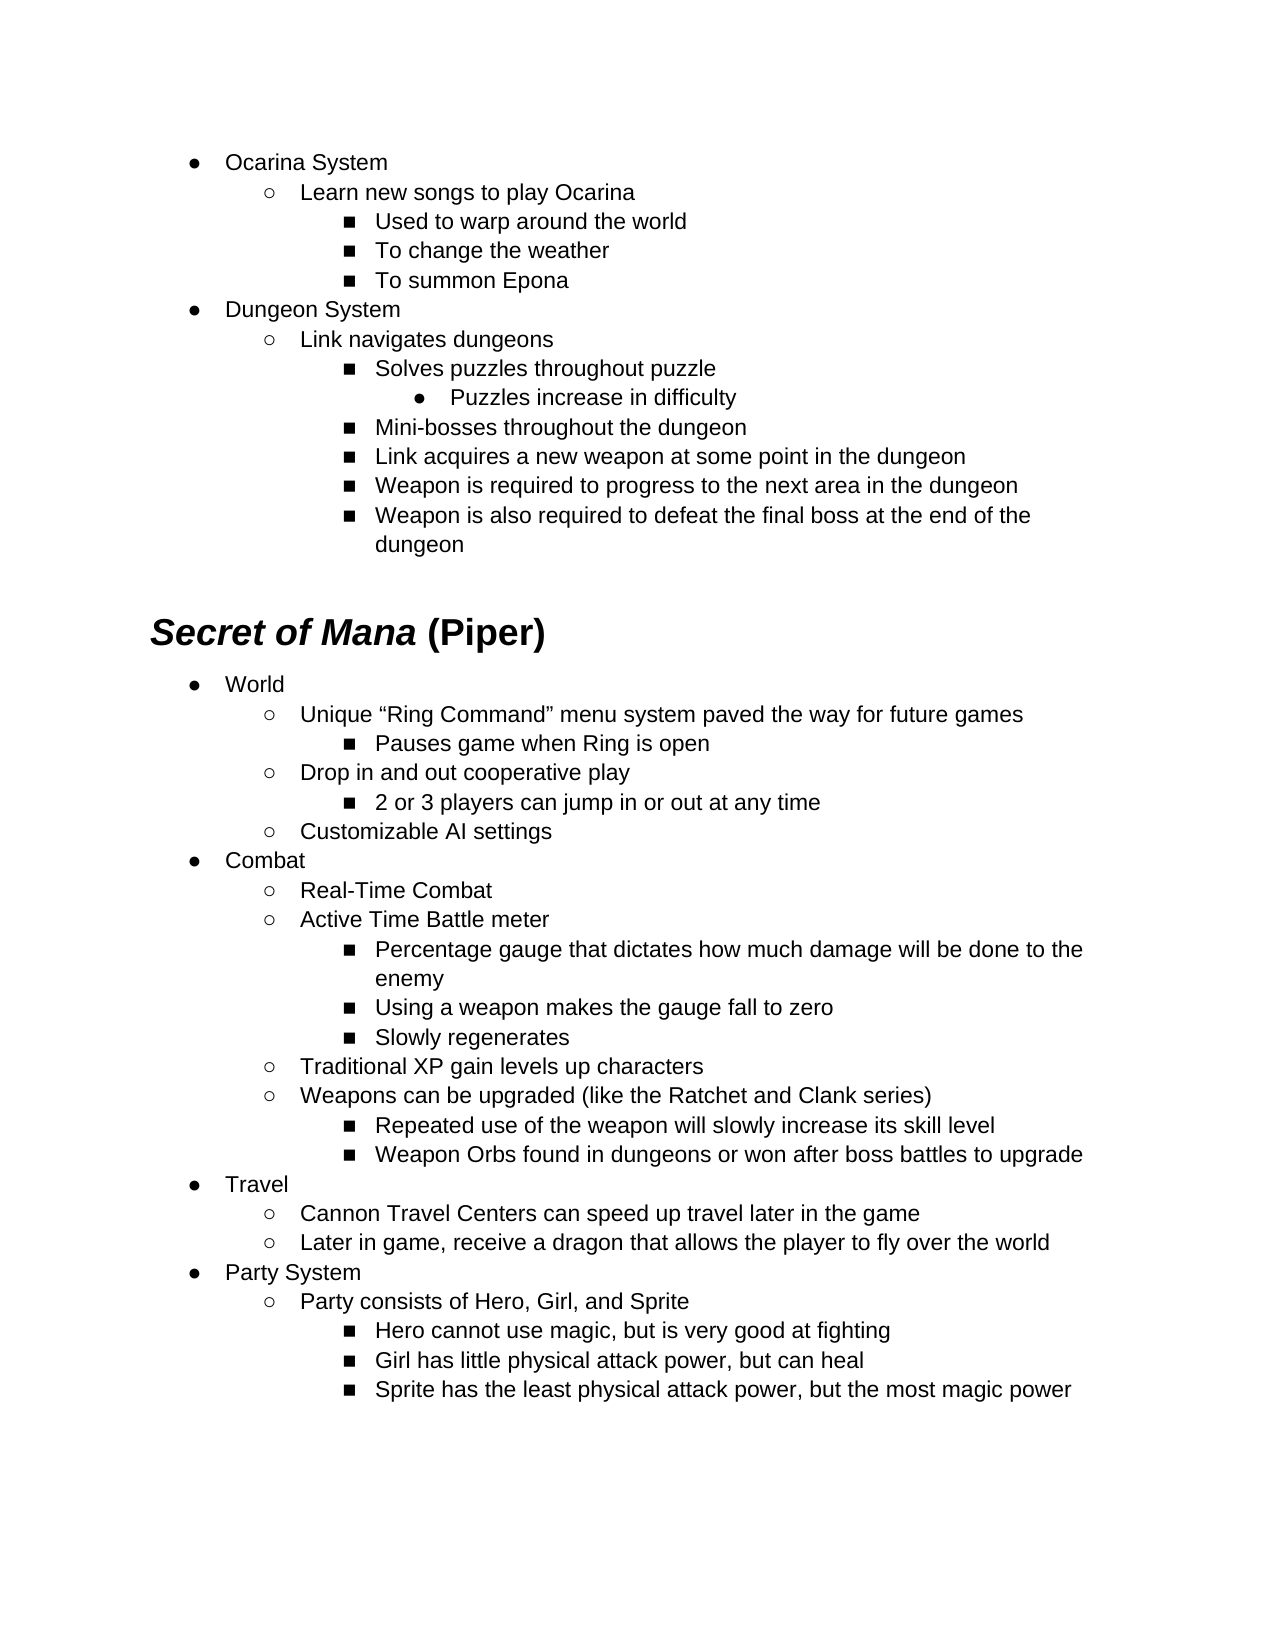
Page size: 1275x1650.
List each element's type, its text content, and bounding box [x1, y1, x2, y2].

list Unique “Ring Command” menu system paved the way for future games [262, 701, 1125, 727]
list Mini-bosses throughout the dungeon [150, 414, 1125, 440]
list Real-Time Combat [262, 877, 1125, 903]
list To change the weather [150, 238, 1125, 264]
list Pauses game when Ring is open [150, 731, 1125, 756]
list Party consists of Hero, Girl, and Sprite [262, 1289, 1125, 1314]
list Weapon Orbs found in dungeons or won after boss battles to upgrade [150, 1142, 1125, 1167]
list Travel [187, 1171, 1125, 1197]
list Link acquires a new weapon at some point in the dungeon [150, 444, 1125, 469]
subtitle Secret of Mana (Piper) [150, 611, 1125, 653]
list Using a weapon makes the gauge fall to zero [150, 995, 1125, 1021]
list Weapon is required to progress to the next area in the dungeon [150, 473, 1125, 499]
list Weapon is also required to defeat the final boss at the end of the dungeon [150, 502, 1125, 557]
list Slowly regenerates [150, 1024, 1125, 1050]
list Active Time Battle meter [262, 907, 1125, 932]
list Weapons can be upgraded (like the Ratchet and Clank series) [262, 1083, 1125, 1109]
list 2 or 3 players can jump in or out at any time [150, 789, 1125, 815]
list Hero cannot use magic, but is very good at fighting [150, 1318, 1125, 1344]
list Repeated use of the weapon will slowly increase its skill level [150, 1112, 1125, 1138]
list Puzzles increase in difficulty [412, 385, 1125, 411]
list World [187, 672, 1125, 697]
list Party System [187, 1259, 1125, 1285]
list Cannon Travel Centers can speed up travel later in the game [262, 1201, 1125, 1226]
list Used to warp around the world [150, 209, 1125, 234]
list Girl has little physical attack power, but can heal [150, 1347, 1125, 1373]
list Link navigates dungeons [262, 326, 1125, 352]
list Later in game, receive a dragon that allows the player to fly over the world [262, 1230, 1125, 1256]
list Drop in and out cooperative play [262, 760, 1125, 786]
list Ocarina System [187, 150, 1125, 176]
list Customizable AI settings [262, 819, 1125, 844]
list Solves puzzles throughout puzzle [150, 356, 1125, 381]
list To summon Epona [150, 267, 1125, 293]
list Combat [187, 848, 1125, 874]
list Percentage gauge that dictates how much damage will be done to the enemy [150, 936, 1125, 991]
list Traditional XP gain levels up characters [262, 1054, 1125, 1079]
list Dungeon System [187, 297, 1125, 322]
list Learn new songs to play Ocarina [262, 179, 1125, 205]
list Sprite has the least physical attack power, but the most magic power [150, 1377, 1125, 1402]
